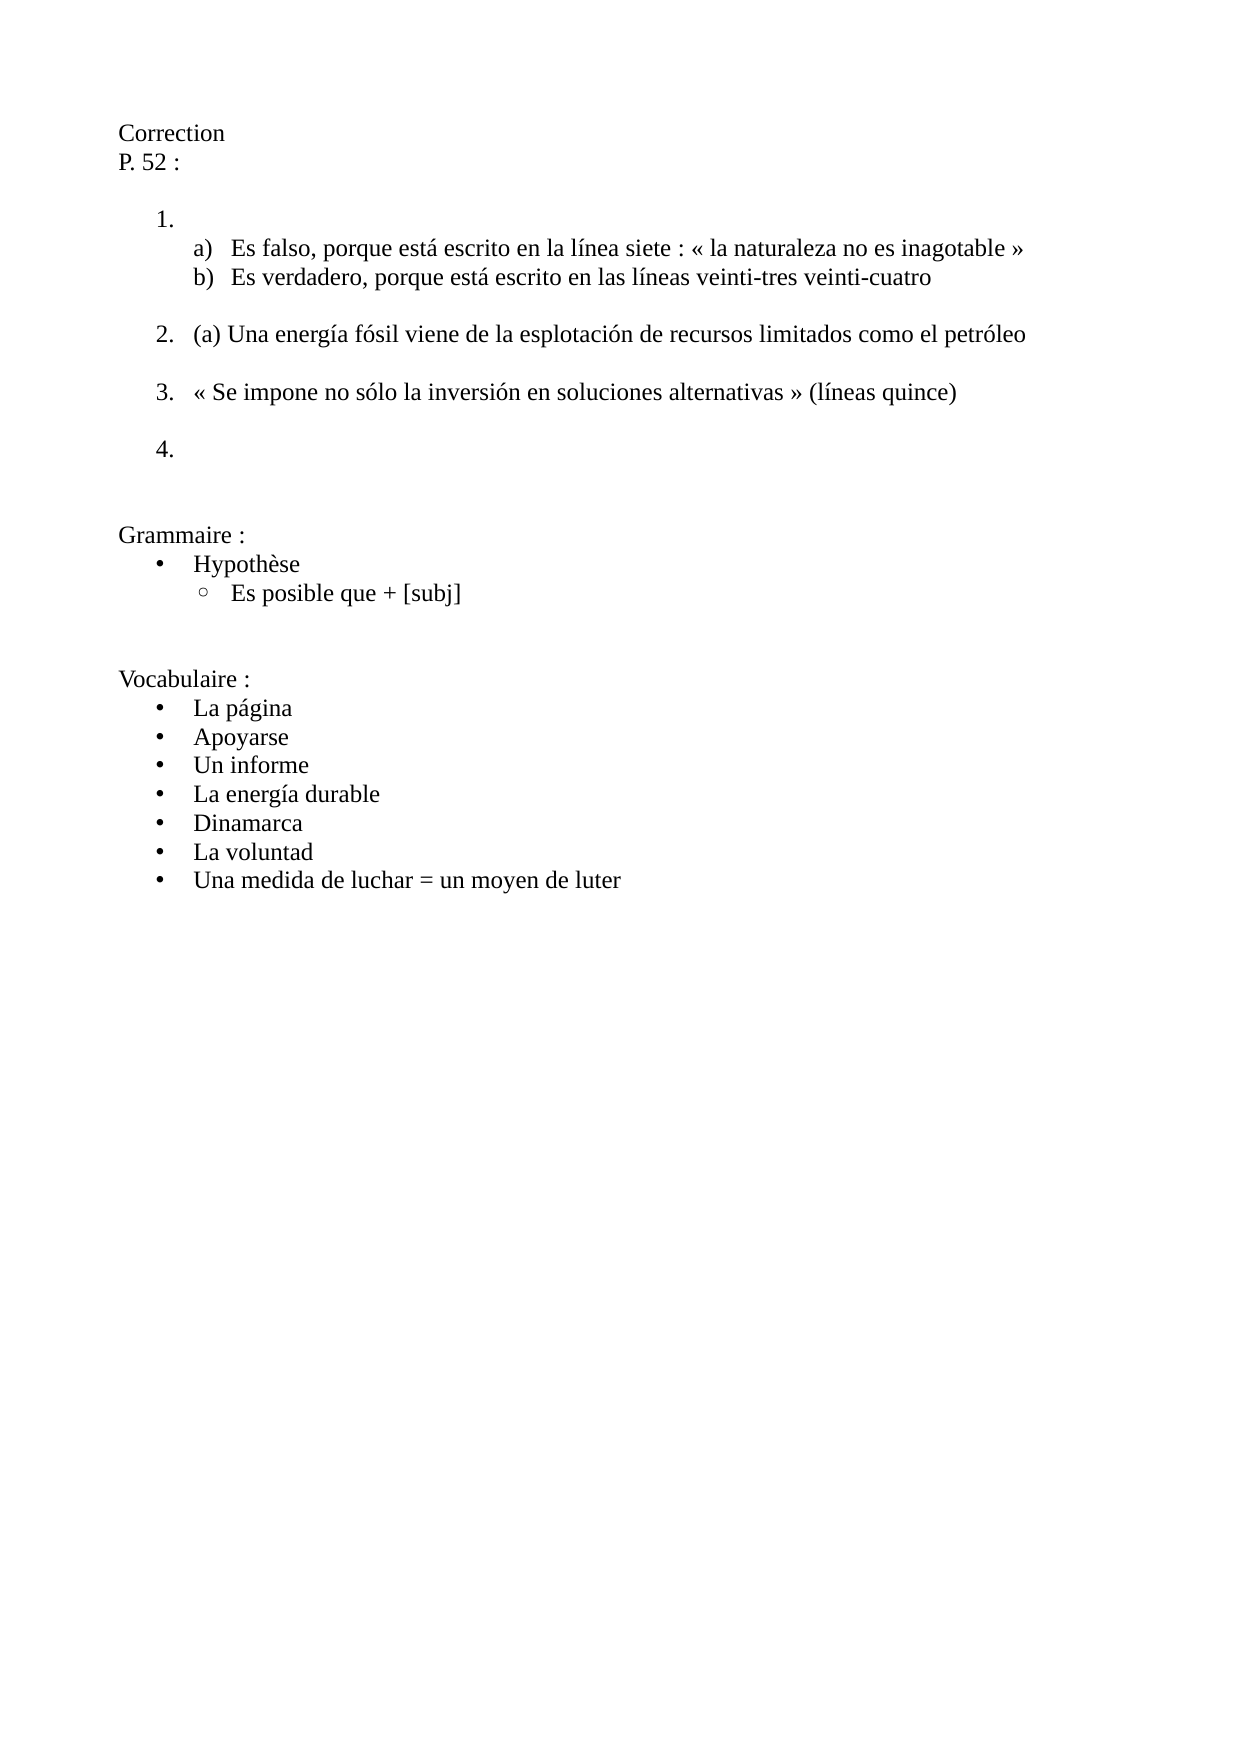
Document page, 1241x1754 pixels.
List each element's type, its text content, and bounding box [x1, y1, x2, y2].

list Hypothèse [156, 549, 1122, 578]
list « Se impone no sólo la inversión en soluciones alternativas » (líneas quince) [156, 377, 1122, 406]
text Correction [118, 118, 1122, 147]
list Es falso, porque está escrito en la línea siete : « la naturaleza no es inagotable » [193, 233, 1122, 262]
text P. 52 : [118, 147, 1122, 176]
list Dinamarca [156, 808, 1122, 837]
list Apoyarse [156, 722, 1122, 751]
list Una medida de luchar = un moyen de luter [156, 866, 1122, 894]
list La energía durable [156, 779, 1122, 808]
list La página [156, 693, 1122, 722]
text Grammaire : [118, 521, 1122, 549]
list Un informe [156, 751, 1122, 779]
list Es posible que + [subj] [193, 578, 1122, 607]
list Es verdadero, porque está escrito en las líneas veinti-tres veinti-cuatro [193, 262, 1122, 291]
list La voluntad [156, 837, 1122, 866]
text Vocabulaire : [118, 664, 1122, 693]
list (a) Una energía fósil viene de la esplotación de recursos limitados como el petróleo [156, 319, 1122, 348]
